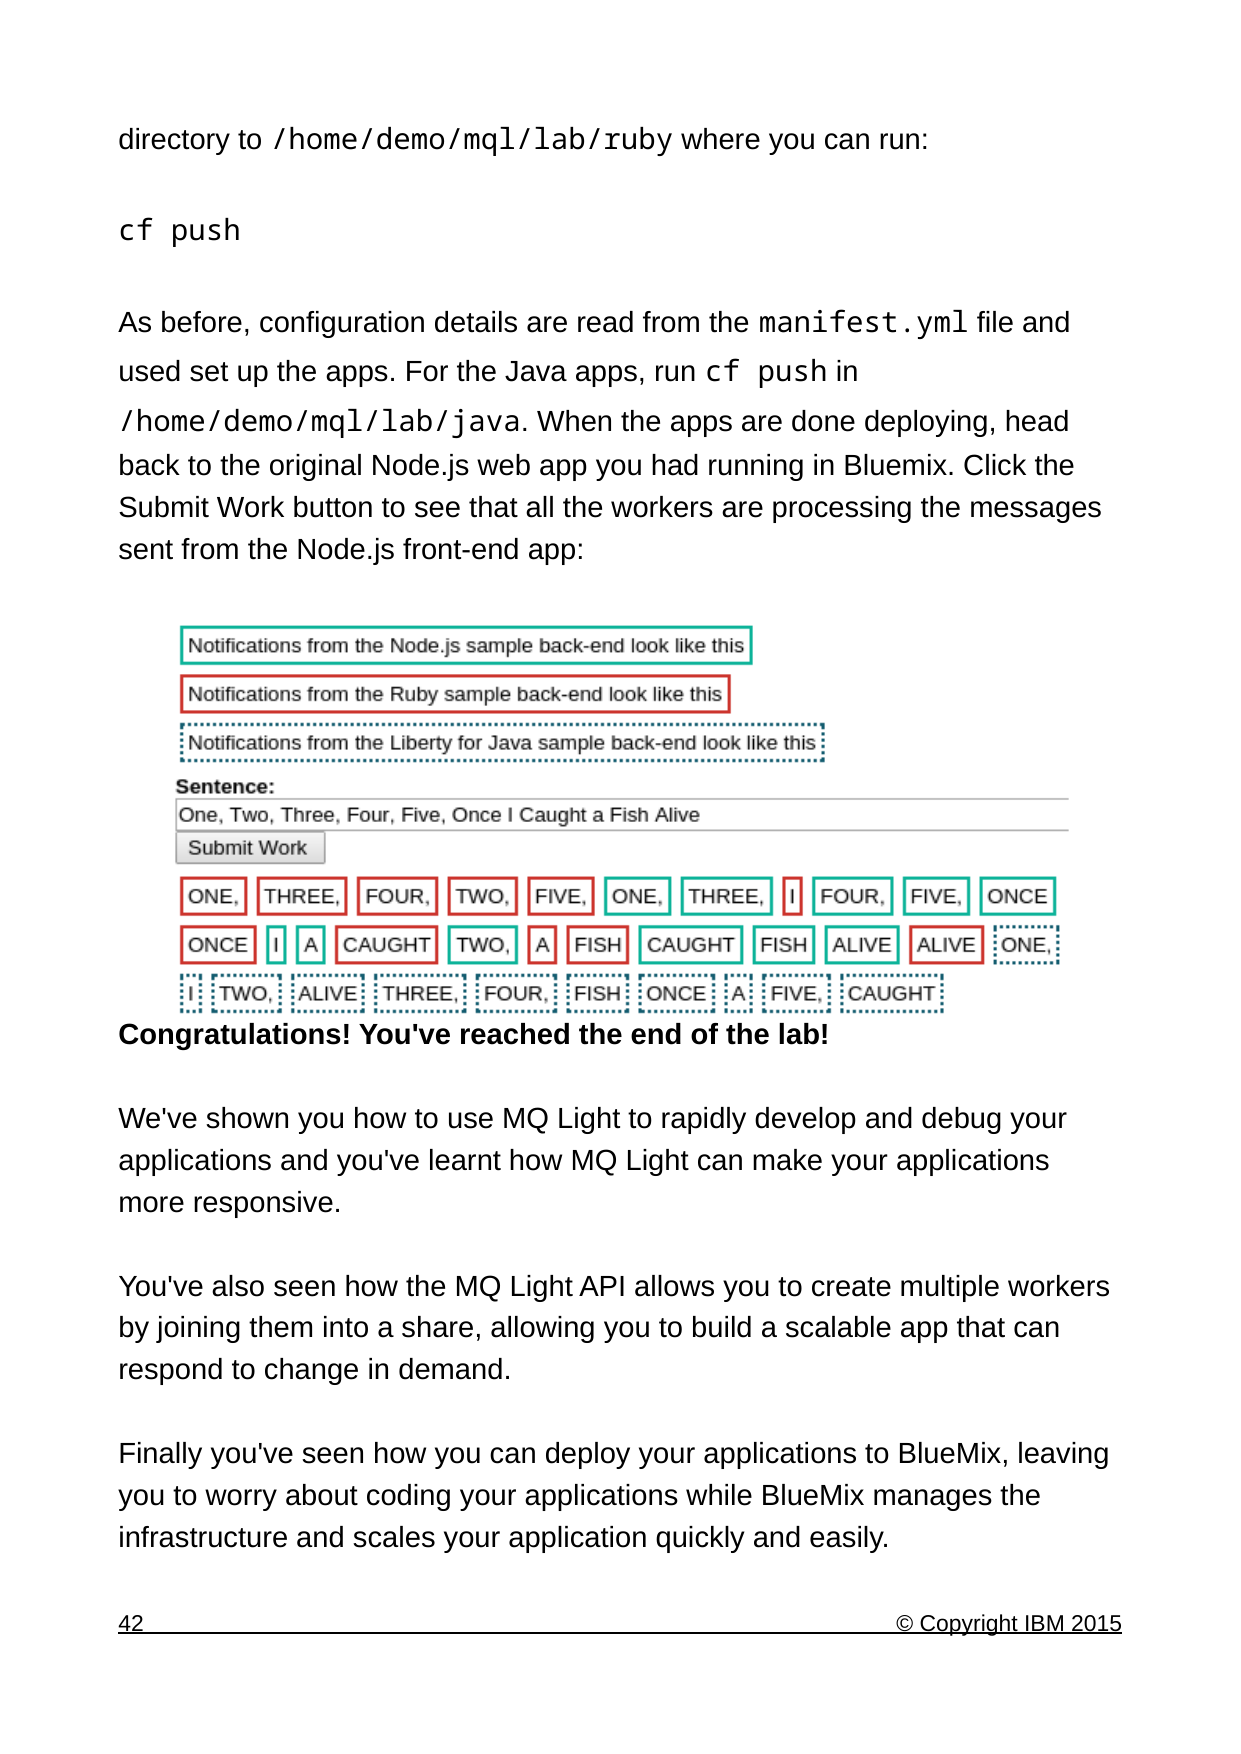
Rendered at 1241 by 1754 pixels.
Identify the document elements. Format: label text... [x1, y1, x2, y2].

text Finally you've seen how you can deploy your applications to BlueMix, leaving you to worry about coding your applications while BlueMix manages the infrastructure and scales your application quickly and easily. [118, 1436, 1122, 1553]
text cf push [118, 209, 1122, 249]
text You've also seen how the MQ Light API allows you to create multiple workers by joining them into a share, allowing you to build a scalable app that can respond to change in demand. [118, 1268, 1122, 1386]
text Congratulations! You've reached the end of the lab! [118, 909, 1122, 1051]
picture [171, 615, 1069, 1018]
text We've shown you how to use MQ Light to rapidly develop and debug your applications and you've learnt how MQ Light can make your applications more responsive. [118, 1101, 1122, 1218]
text directory to /home/demo/mql/lab/ruby where you can run: [118, 118, 1122, 158]
text As before, configuration details are read from the manifest.yml file and used set up the apps. For the Java apps, run cf push in /home/demo/mql/lab/java. When the apps are done deploying, head back to the original Node.js web app you had running in Bluemix. Click the Submit Work button to see that all the workers are processing the messages sent from the Node.js front-end app: [118, 301, 1122, 566]
